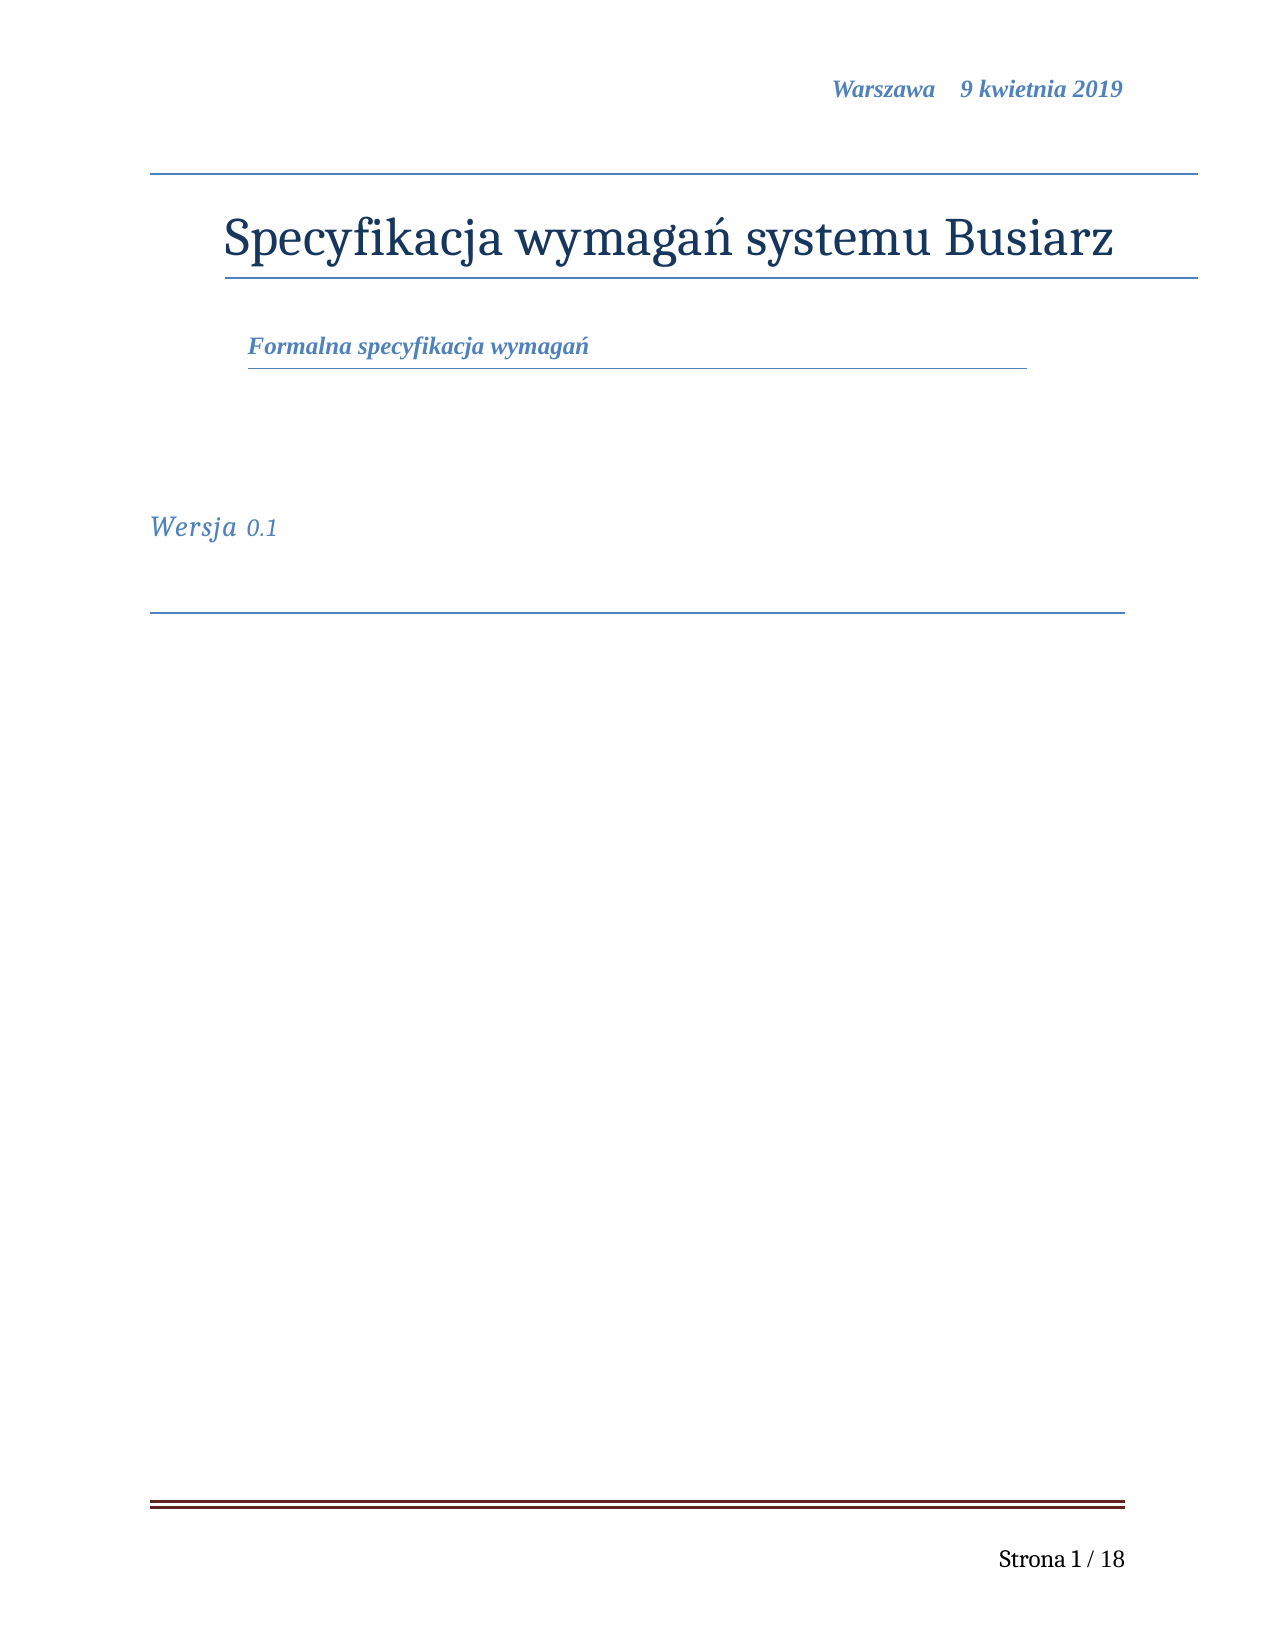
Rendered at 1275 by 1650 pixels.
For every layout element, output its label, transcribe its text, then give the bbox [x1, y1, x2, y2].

text Specyfikacja wymagań systemu Busiarz [225, 206, 1198, 277]
text Formalna specyfikacja wymagań [247, 331, 1027, 369]
text Wersja 0.1 [150, 511, 1125, 544]
